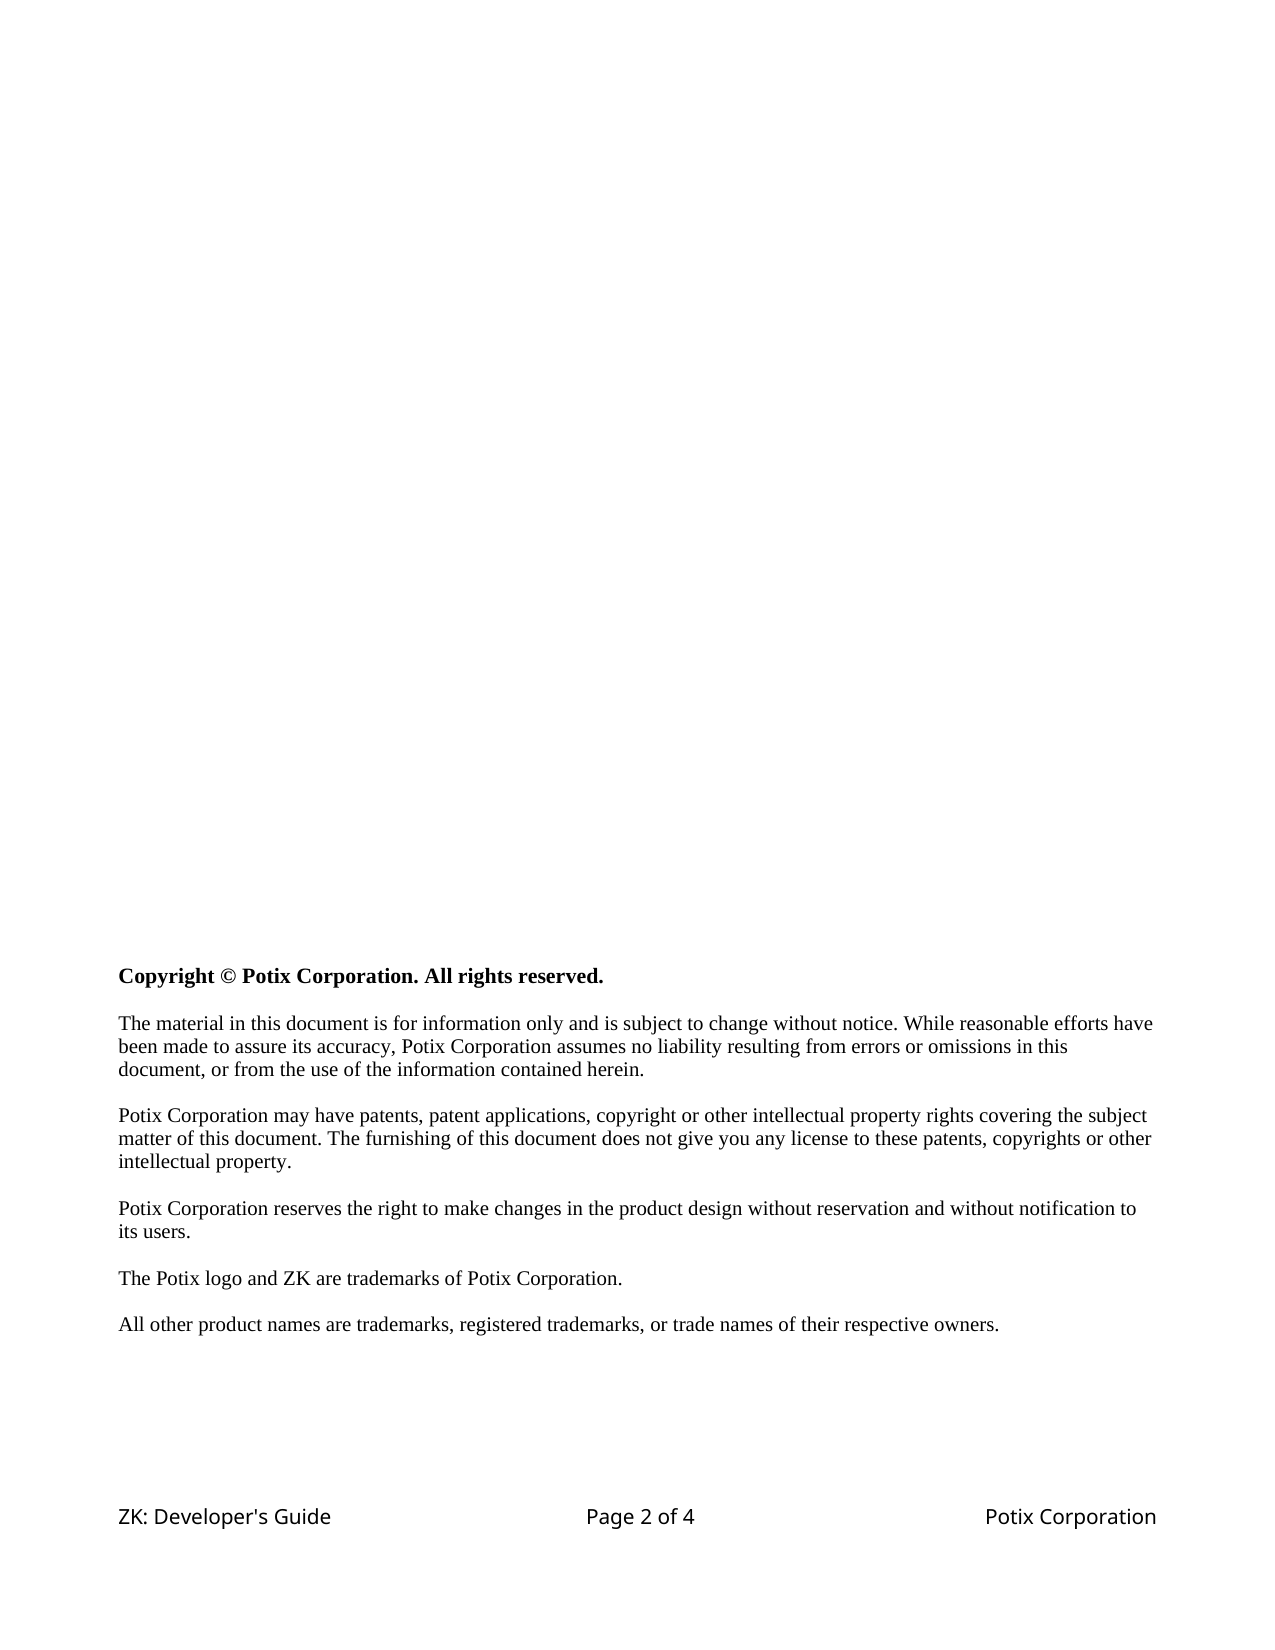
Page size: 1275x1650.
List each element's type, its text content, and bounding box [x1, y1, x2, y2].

text The Potix logo and ZK are trademarks of Potix Corporation. [118, 1267, 1157, 1289]
text Potix Corporation may have patents, patent applications, copyright or other intellectual property rights covering the subject matter of this document. The furnishing of this document does not give you any license to these patents, copyrights or other intellectual property. [118, 1104, 1157, 1173]
text Copyright © Potix Corporation. All rights reserved. [118, 963, 1157, 988]
text All other product names are trademarks, registered trademarks, or trade names of their respective owners. [118, 1313, 1157, 1336]
text Potix Corporation reserves the right to make changes in the product design without reservation and without notification to its users. [118, 1197, 1157, 1243]
text The material in this document is for information only and is subject to change without notice. While reasonable efforts have been made to assure its accuracy, Potix Corporation assumes no liability resulting from errors or omissions in this document, or from the use of the information contained herein. [118, 1011, 1157, 1081]
